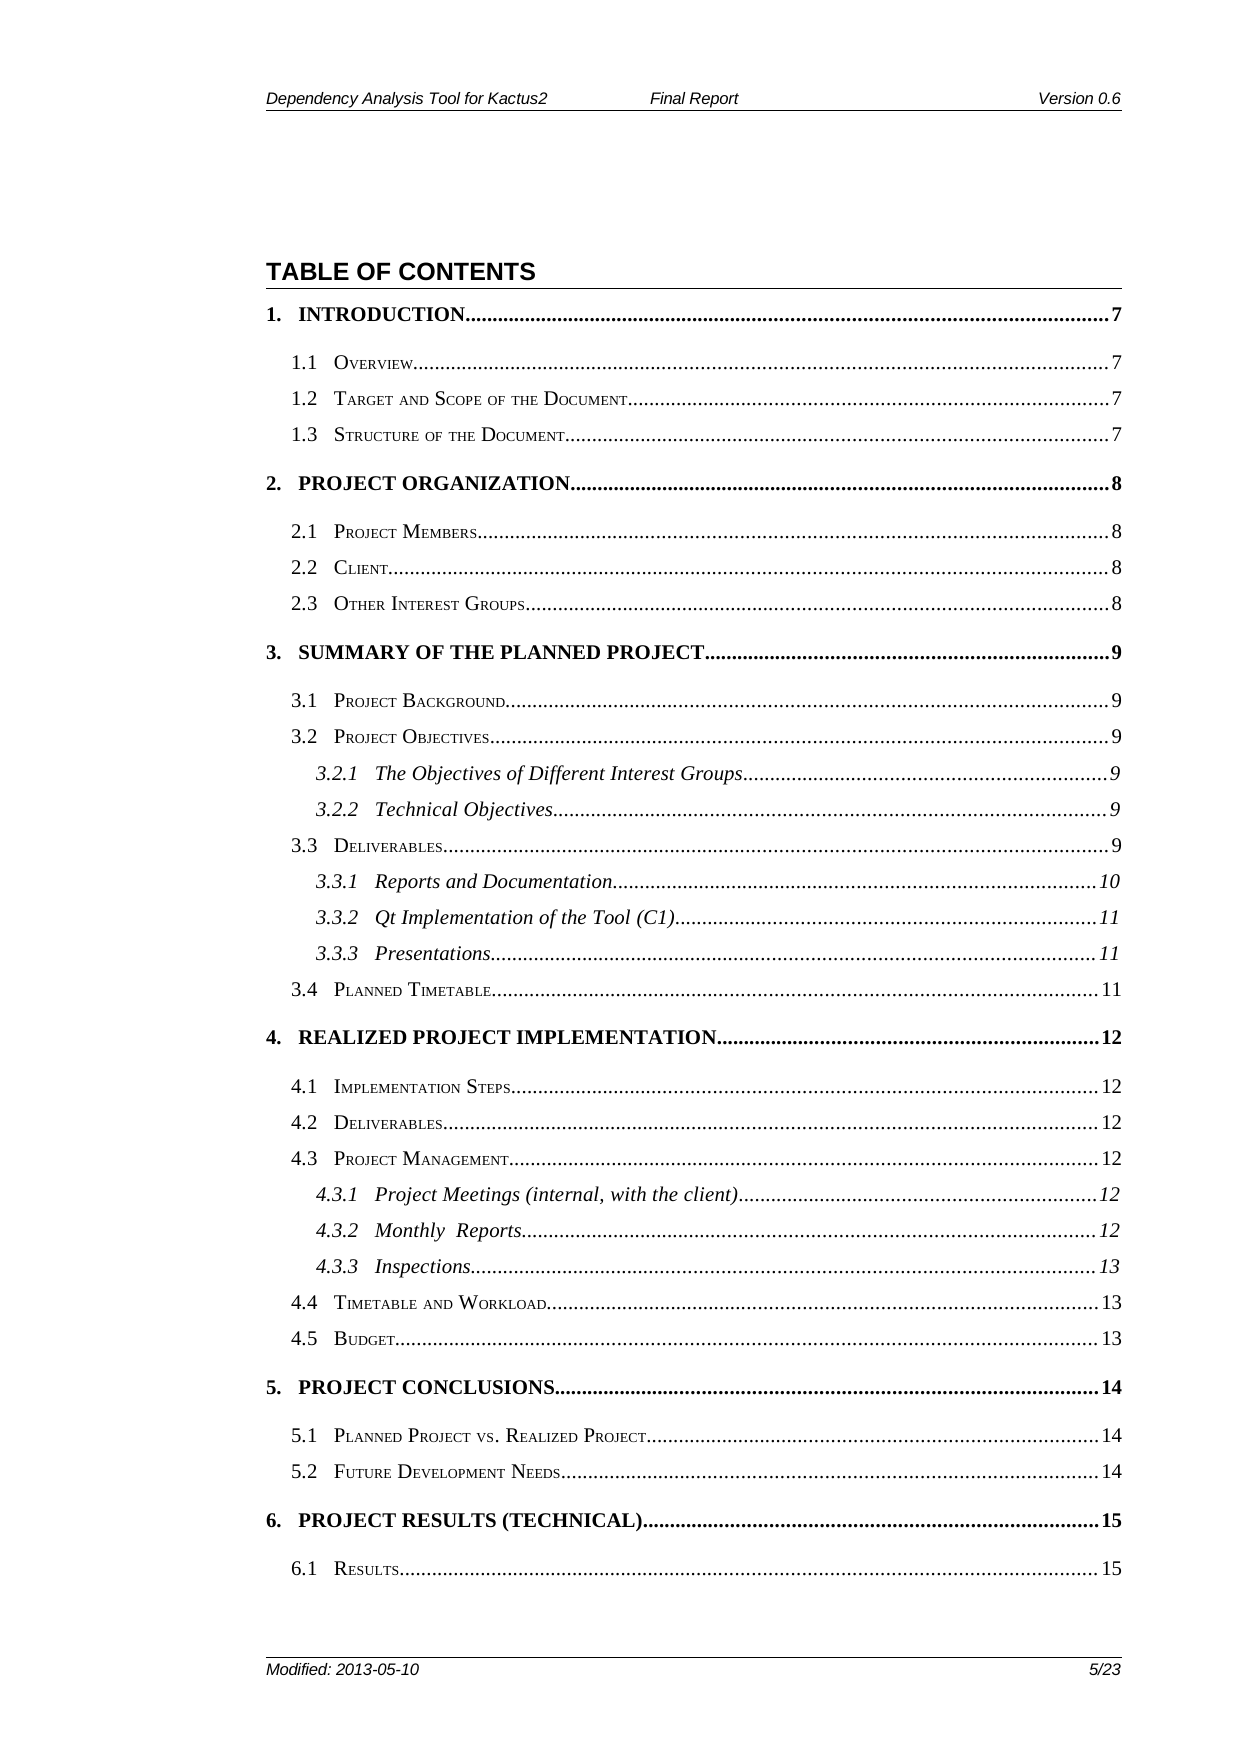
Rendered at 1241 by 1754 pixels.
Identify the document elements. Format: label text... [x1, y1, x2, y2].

text 4.2 Deliverables 12 [291, 1110, 1122, 1134]
text 4.3.3 Inspections 13 [316, 1254, 1122, 1278]
text 2. Project Organization 8 [266, 471, 1122, 495]
text 4.1 Implementation Steps 12 [291, 1074, 1122, 1098]
text 3.2.2 Technical Objectives 9 [316, 796, 1122, 821]
text 2.1 Project Members 8 [291, 519, 1122, 543]
text 5.1 Planned Project vs. Realized Project 14 [291, 1423, 1122, 1447]
text 1. Introduction 7 [266, 301, 1122, 326]
text 1.1 Overview 7 [291, 350, 1122, 374]
text 3.3.3 Presentations 11 [316, 941, 1122, 965]
text 6. Project Results (Technical) 15 [266, 1508, 1122, 1532]
text 5.2 Future Development Needs 14 [291, 1459, 1122, 1483]
text 3.1 Project Background 9 [291, 688, 1122, 712]
text 3. Summary of the planned project 9 [266, 640, 1122, 664]
text 6.1 Results 15 [291, 1556, 1122, 1580]
text 5. Project Conclusions 14 [266, 1374, 1122, 1399]
text 4.3.1 Project Meetings (internal, with the client) 12 [316, 1182, 1122, 1206]
text 3.3.1 Reports and Documentation 10 [316, 868, 1122, 893]
text 4.3.2 Monthly Reports 12 [316, 1218, 1122, 1242]
text 3.3.2 Qt Implementation of the Tool (C1) 11 [316, 904, 1122, 929]
list Table of Contents [266, 257, 1122, 288]
text 4.3 Project Management 12 [291, 1146, 1122, 1170]
text 4. Realized project implementation 12 [266, 1025, 1122, 1049]
text 1.2 Target and Scope of the Document 7 [291, 386, 1122, 410]
text 3.2.1 The Objectives of Different Interest Groups 9 [316, 760, 1122, 784]
text 4.4 Timetable and Workload 13 [291, 1290, 1122, 1314]
text 2.2 Client 8 [291, 555, 1122, 579]
text 4.5 Budget 13 [291, 1326, 1122, 1350]
text 3.2 Project Objectives 9 [291, 724, 1122, 748]
text 3.3 Deliverables 9 [291, 832, 1122, 857]
text 3.4 Planned Timetable 11 [291, 977, 1122, 1001]
text 1.3 Structure of the Document 7 [291, 422, 1122, 446]
text 2.3 Other Interest Groups 8 [291, 591, 1122, 615]
